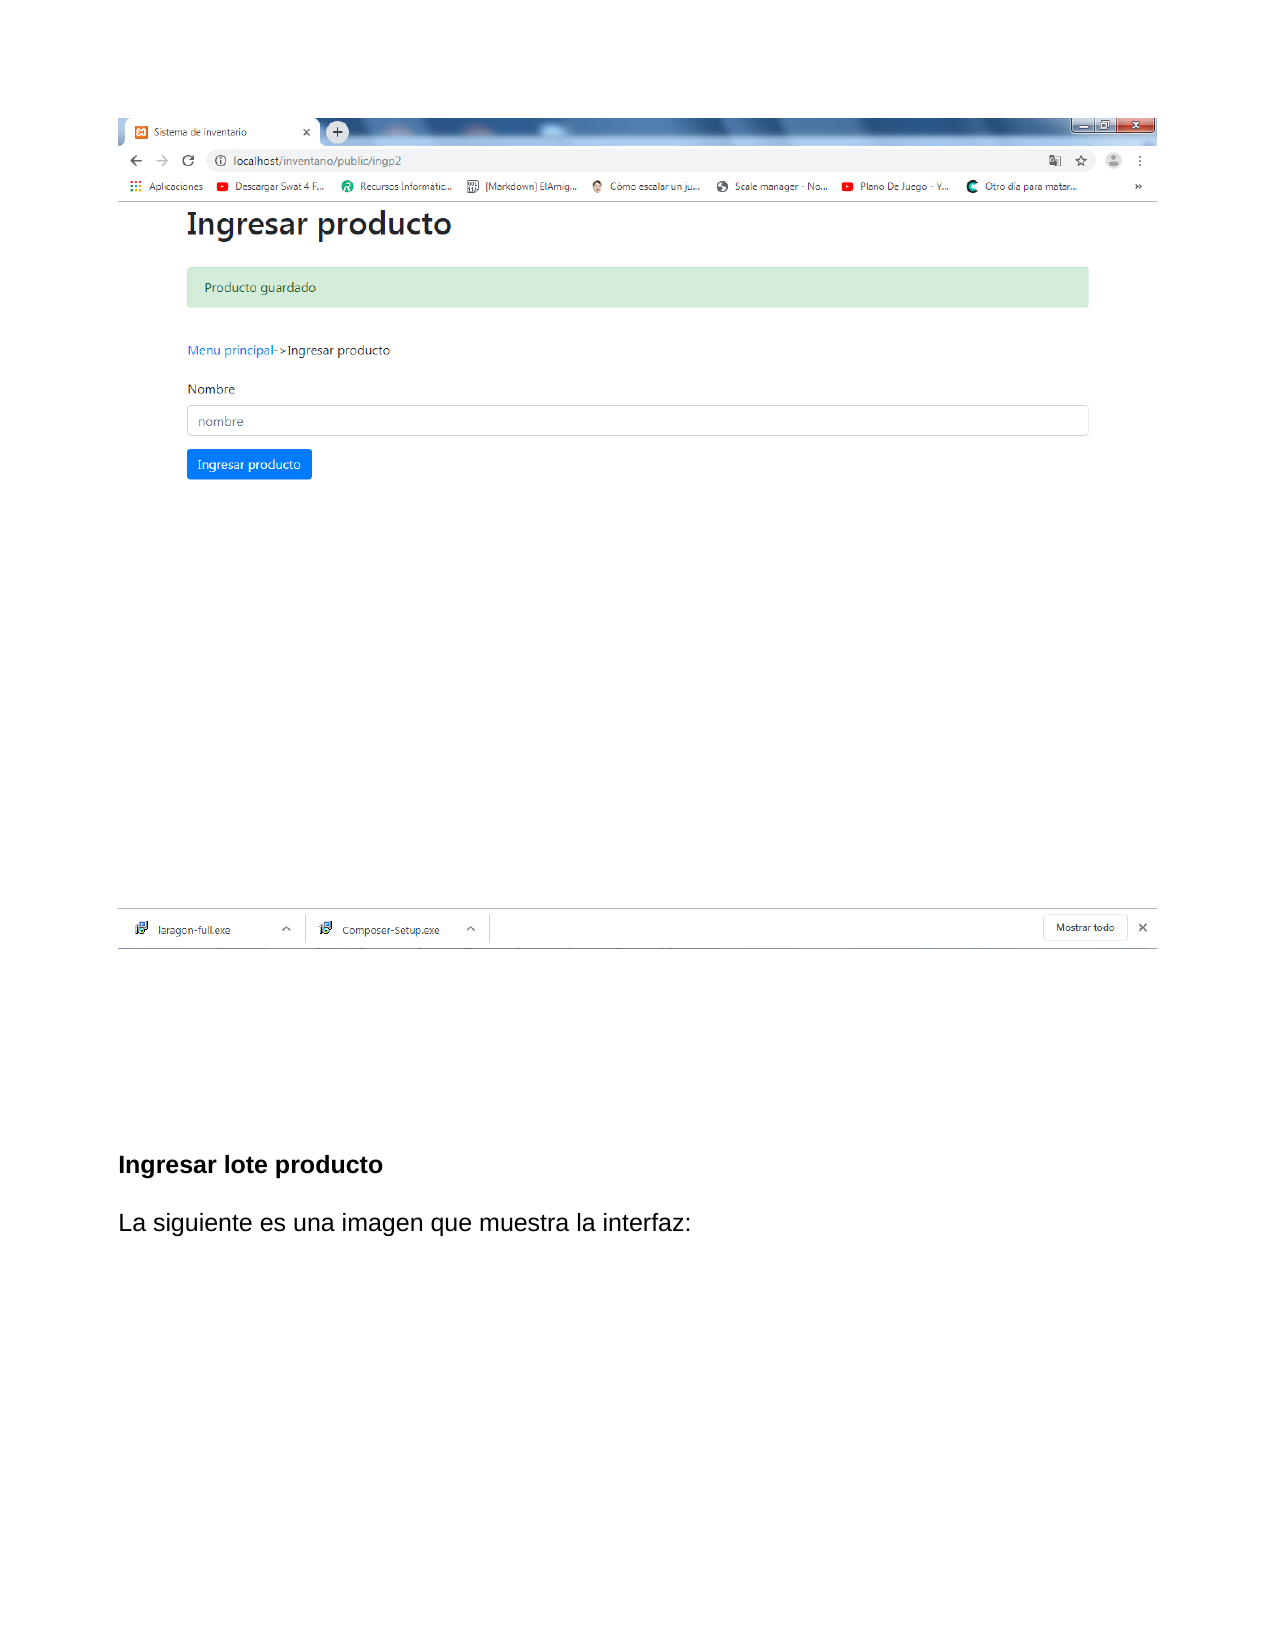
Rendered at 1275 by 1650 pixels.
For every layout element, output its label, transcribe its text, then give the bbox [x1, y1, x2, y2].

text La siguiente es una imagen que muestra la interfaz: [118, 1208, 1157, 1237]
text Ingresar lote producto [118, 1150, 1157, 1179]
picture [118, 118, 1157, 949]
